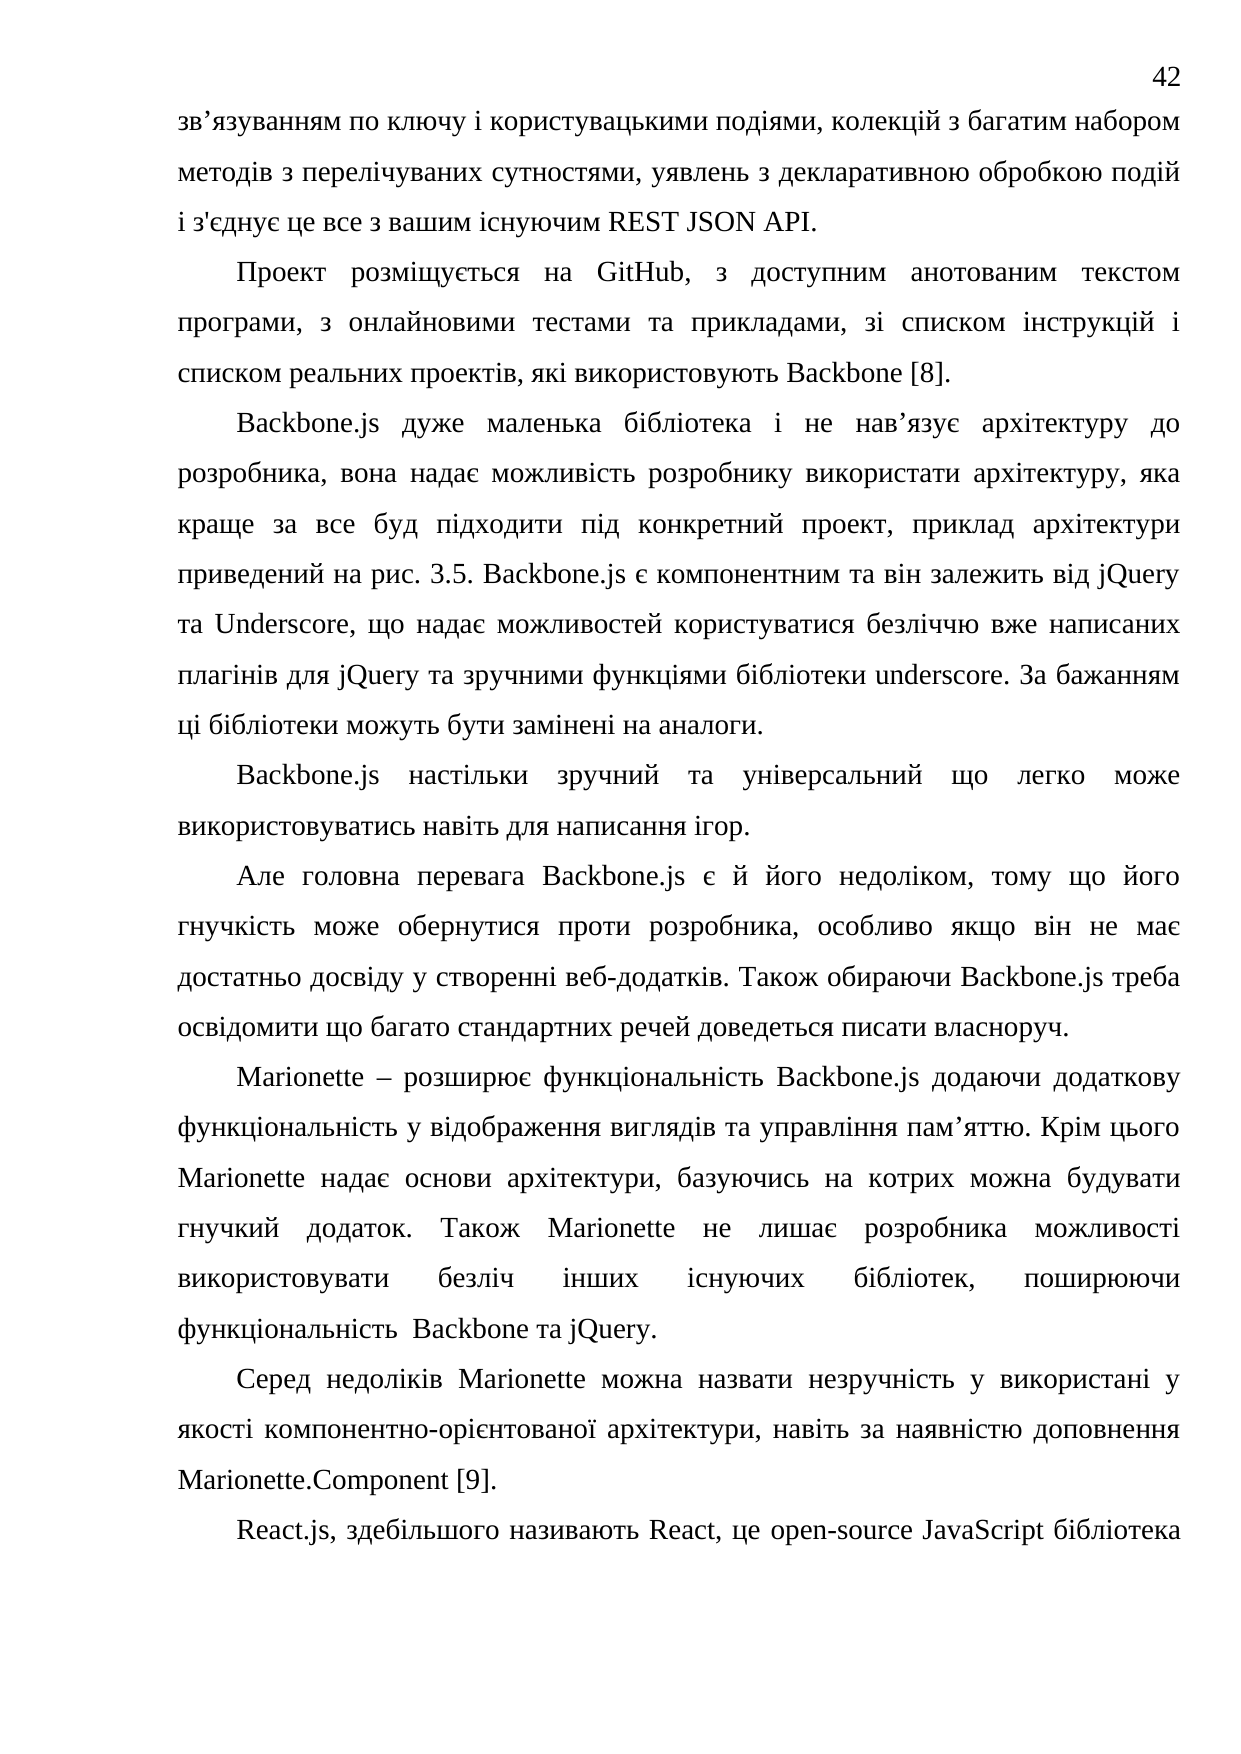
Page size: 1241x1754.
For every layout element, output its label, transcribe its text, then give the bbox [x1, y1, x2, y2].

text Backbone.js настільки зручний та універсальний що легко може використовуватись навіть для написання ігор. [177, 757, 1181, 841]
text Backbone.js дуже маленька бібліотека і не нав’язує архітектуру до розробника, вона надає можливість розробнику використати архітектуру, яка краще за все буд підходити під конкретний проект, приклад архітектури приведений на рис. 3.5. Backbone.js є компонентним та він залежить від jQuery та Underscore, що надає можливостей користуватися безліччю вже написаних плагінів для jQuery та зручними функціями бібліотеки underscore. За бажанням ці бібліотеки можуть бути замінені на аналоги. [177, 405, 1181, 741]
text Серед недоліків Marionette можна назвати незручність у використані у якості компонентно-орієнтованої архітектури, навіть за наявністю доповнення Marionette.Component [9]. [177, 1361, 1181, 1495]
text Marionette – розширює функціональність Backbone.js додаючи додаткову функціональність у відображення виглядів та управління пам’яттю. Крім цього Marionette надає основи архітектури, базуючись на котрих можна будувати гнучкий додаток. Також Marionette не лишає розробника можливості використовувати безліч інших існуючих бібліотек, поширюючи функціональність Backbone та jQuery. [177, 1059, 1181, 1344]
text React.js, здебільшого називають React, це open-source JavaScript бібліотека [177, 1512, 1181, 1546]
text Проект розміщується на GitHub, з доступним анотованим текстом програми, з онлайновими тестами та прикладами, зі списком інструкцій і списком реальних проектів, які використовують Backbone [8]. [177, 254, 1181, 388]
text Але головна перевага Backbone.js є й його недоліком, тому що його гнучкість може обернутися проти розробника, особливо якщо він не має достатньо досвіду у створенні веб-додатків. Також обираючи Backbone.js треба освідомити що багато стандартних речей доведеться писати власноруч. [177, 858, 1181, 1042]
text зв’язуванням по ключу і користувацькими подіями, колекцій з багатим набором методів з перелічуваних сутностями, уявлень з декларативною обробкою подій і з'єднує це все з вашим існуючим REST JSON API. [177, 103, 1181, 237]
